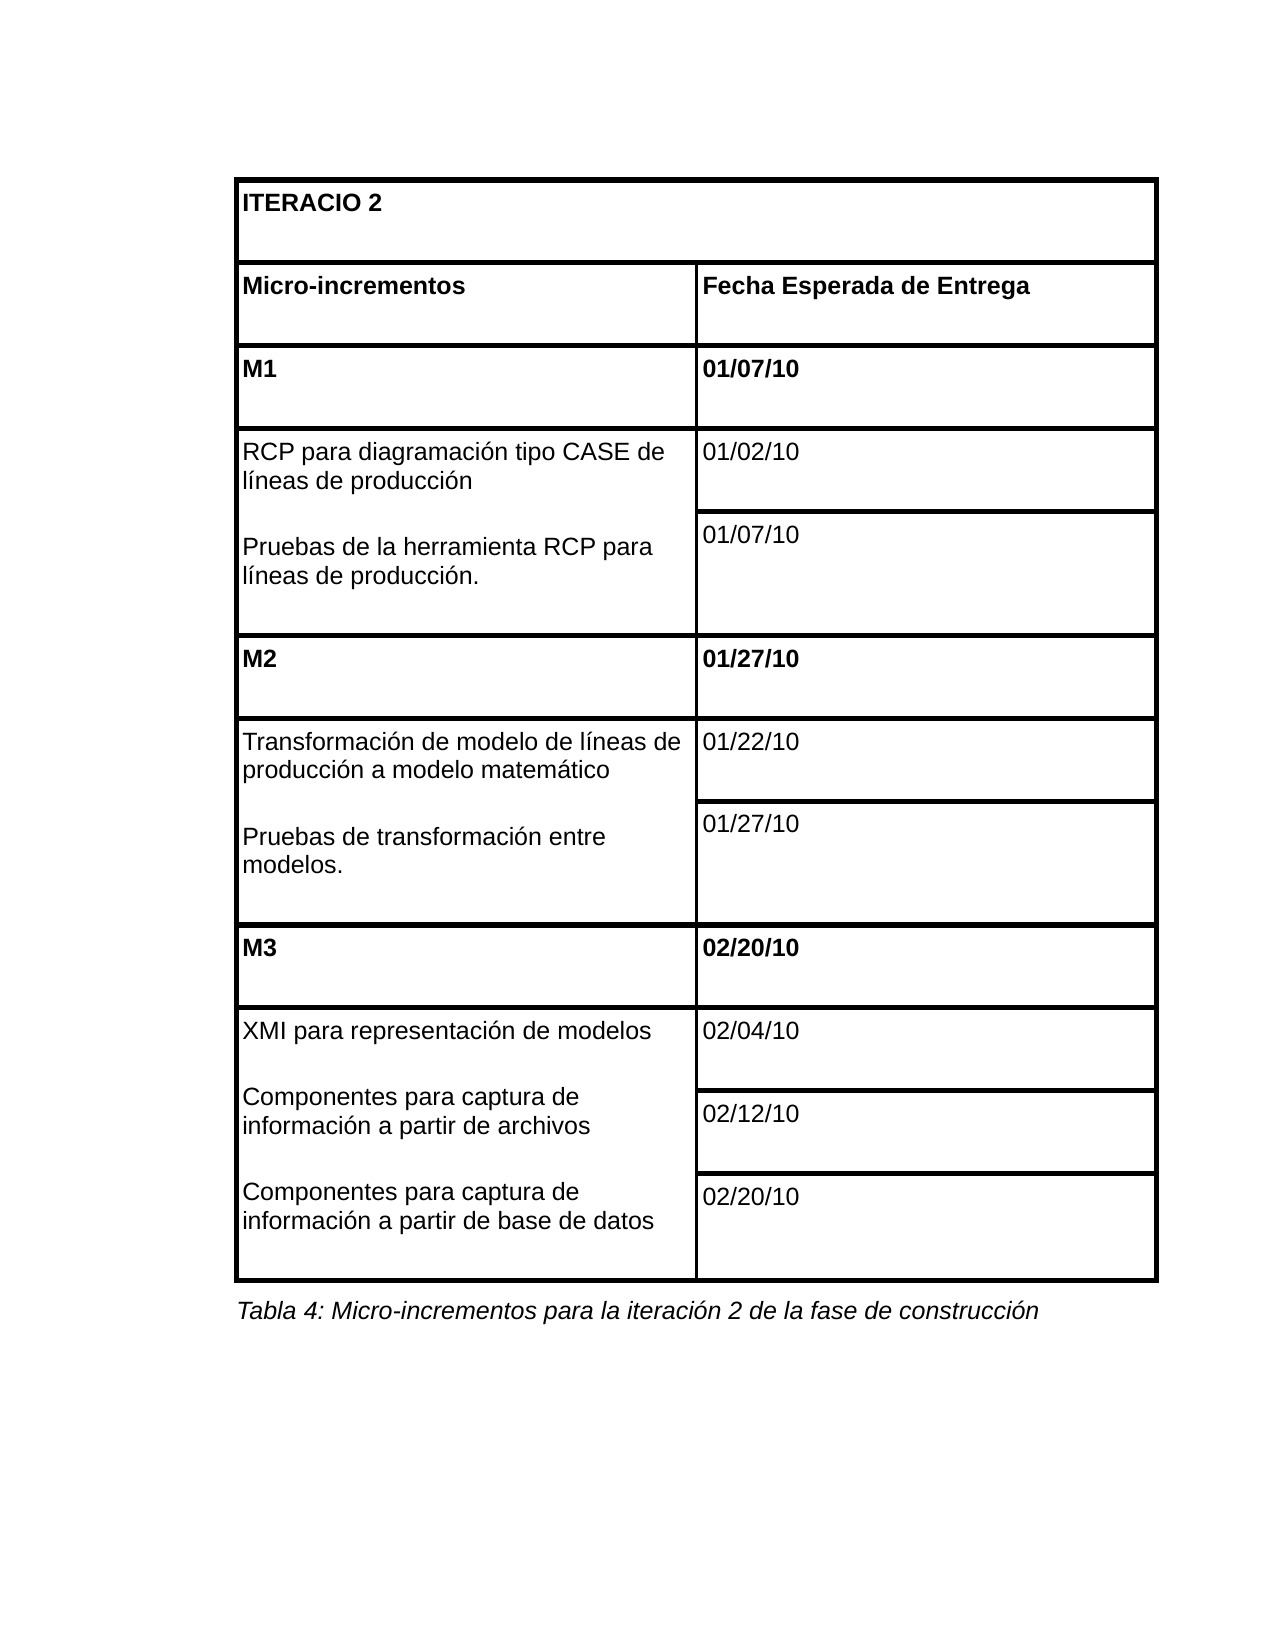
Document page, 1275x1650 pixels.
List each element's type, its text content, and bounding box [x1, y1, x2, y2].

table_cell 07/01/10 [698, 514, 1154, 633]
table_cell M1 [239, 348, 695, 426]
table_cell Transformación de modelo de líneas de producción a modelo matemático Pruebas de transformación entre modelos. [239, 721, 695, 922]
table_cell 02/01/10 [698, 431, 1154, 509]
table_cell 27/01/10 [698, 638, 1154, 716]
table_cell 07/01/10 [698, 348, 1154, 426]
table_cell M2 [239, 638, 695, 716]
table_cell 27/01/10 [698, 804, 1154, 922]
table_cell 12/02/10 [698, 1093, 1154, 1171]
table_cell M3 [239, 928, 695, 1005]
table_cell XMI para representación de modelos Componentes para captura de información a partir de archivos Componentes para captura de información a partir de base de datos [239, 1010, 695, 1278]
table_cell Fecha Esperada de Entrega [698, 265, 1154, 343]
table_cell 20/02/10 [698, 1176, 1154, 1278]
table_header ITERACIO 2 [239, 183, 1154, 260]
text Tabla 4: Micro-incrementos para la iteración 2 de la fase de construcción [236, 1296, 1157, 1324]
table_cell 22/01/10 [698, 721, 1154, 798]
table_cell 20/02/10 [698, 928, 1154, 1005]
table_cell Micro-incrementos [239, 265, 695, 343]
table_cell RCP para diagramación tipo CASE de líneas de producción Pruebas de la herramienta RCP para líneas de producción. [239, 431, 695, 633]
table_cell 04/02/10 [698, 1010, 1154, 1088]
